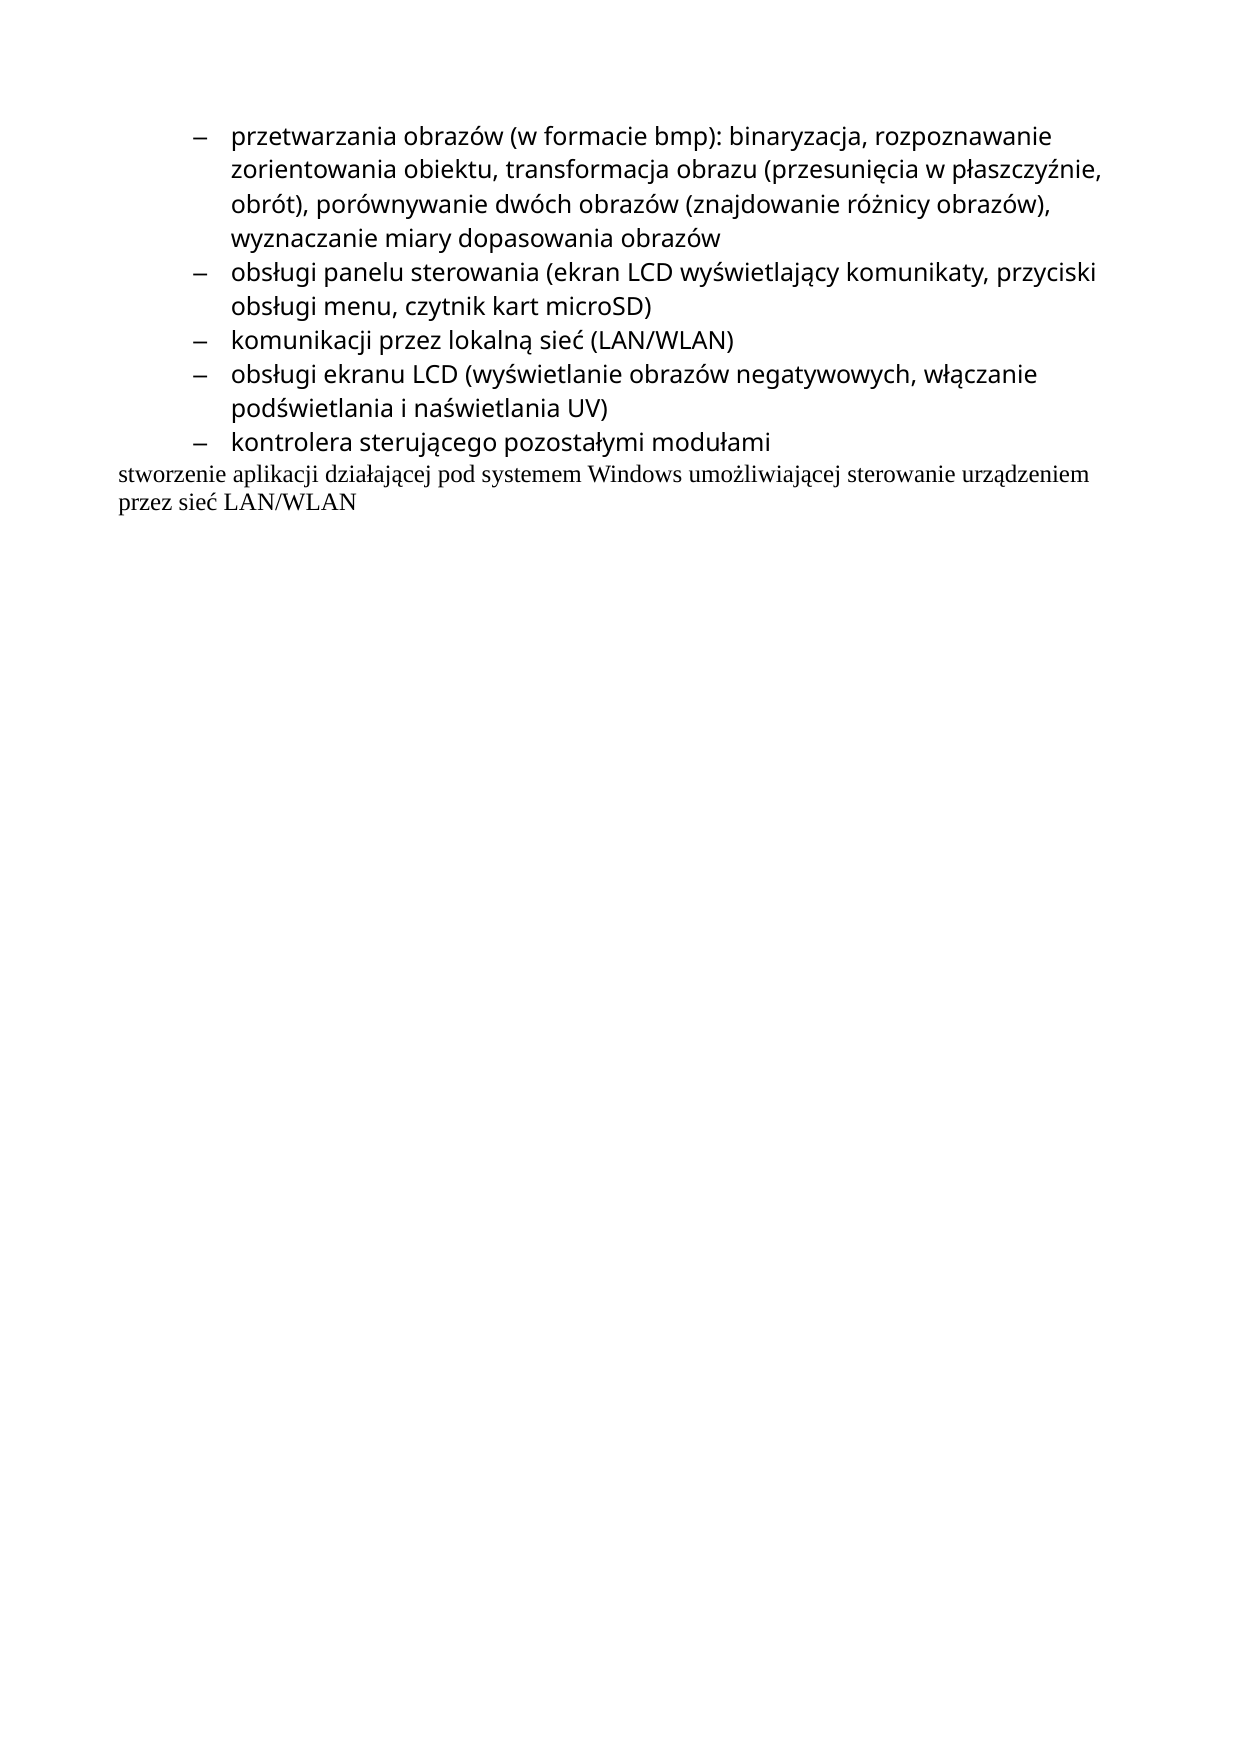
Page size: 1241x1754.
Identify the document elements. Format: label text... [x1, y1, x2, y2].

list komunikacji przez lokalną sieć (LAN/WLAN) [193, 322, 1122, 357]
text stworzenie aplikacji działającej pod systemem Windows umożliwiającej sterowanie urządzeniem przez sieć LAN/WLAN [118, 459, 1122, 516]
list obsługi panelu sterowania (ekran LCD wyświetlający komunikaty, przyciski obsługi menu, czytnik kart microSD) [193, 254, 1122, 322]
list kontrolera sterującego pozostałymi modułami [193, 425, 1122, 459]
list przetwarzania obrazów (w formacie bmp): binaryzacja, rozpoznawanie zorientowania obiektu, transformacja obrazu (przesunięcia w płaszczyźnie, obrót), porównywanie dwóch obrazów (znajdowanie różnicy obrazów), wyznaczanie miary dopasowania obrazów [193, 118, 1122, 254]
list obsługi ekranu LCD (wyświetlanie obrazów negatywowych, włączanie podświetlania i naświetlania UV) [193, 357, 1122, 425]
